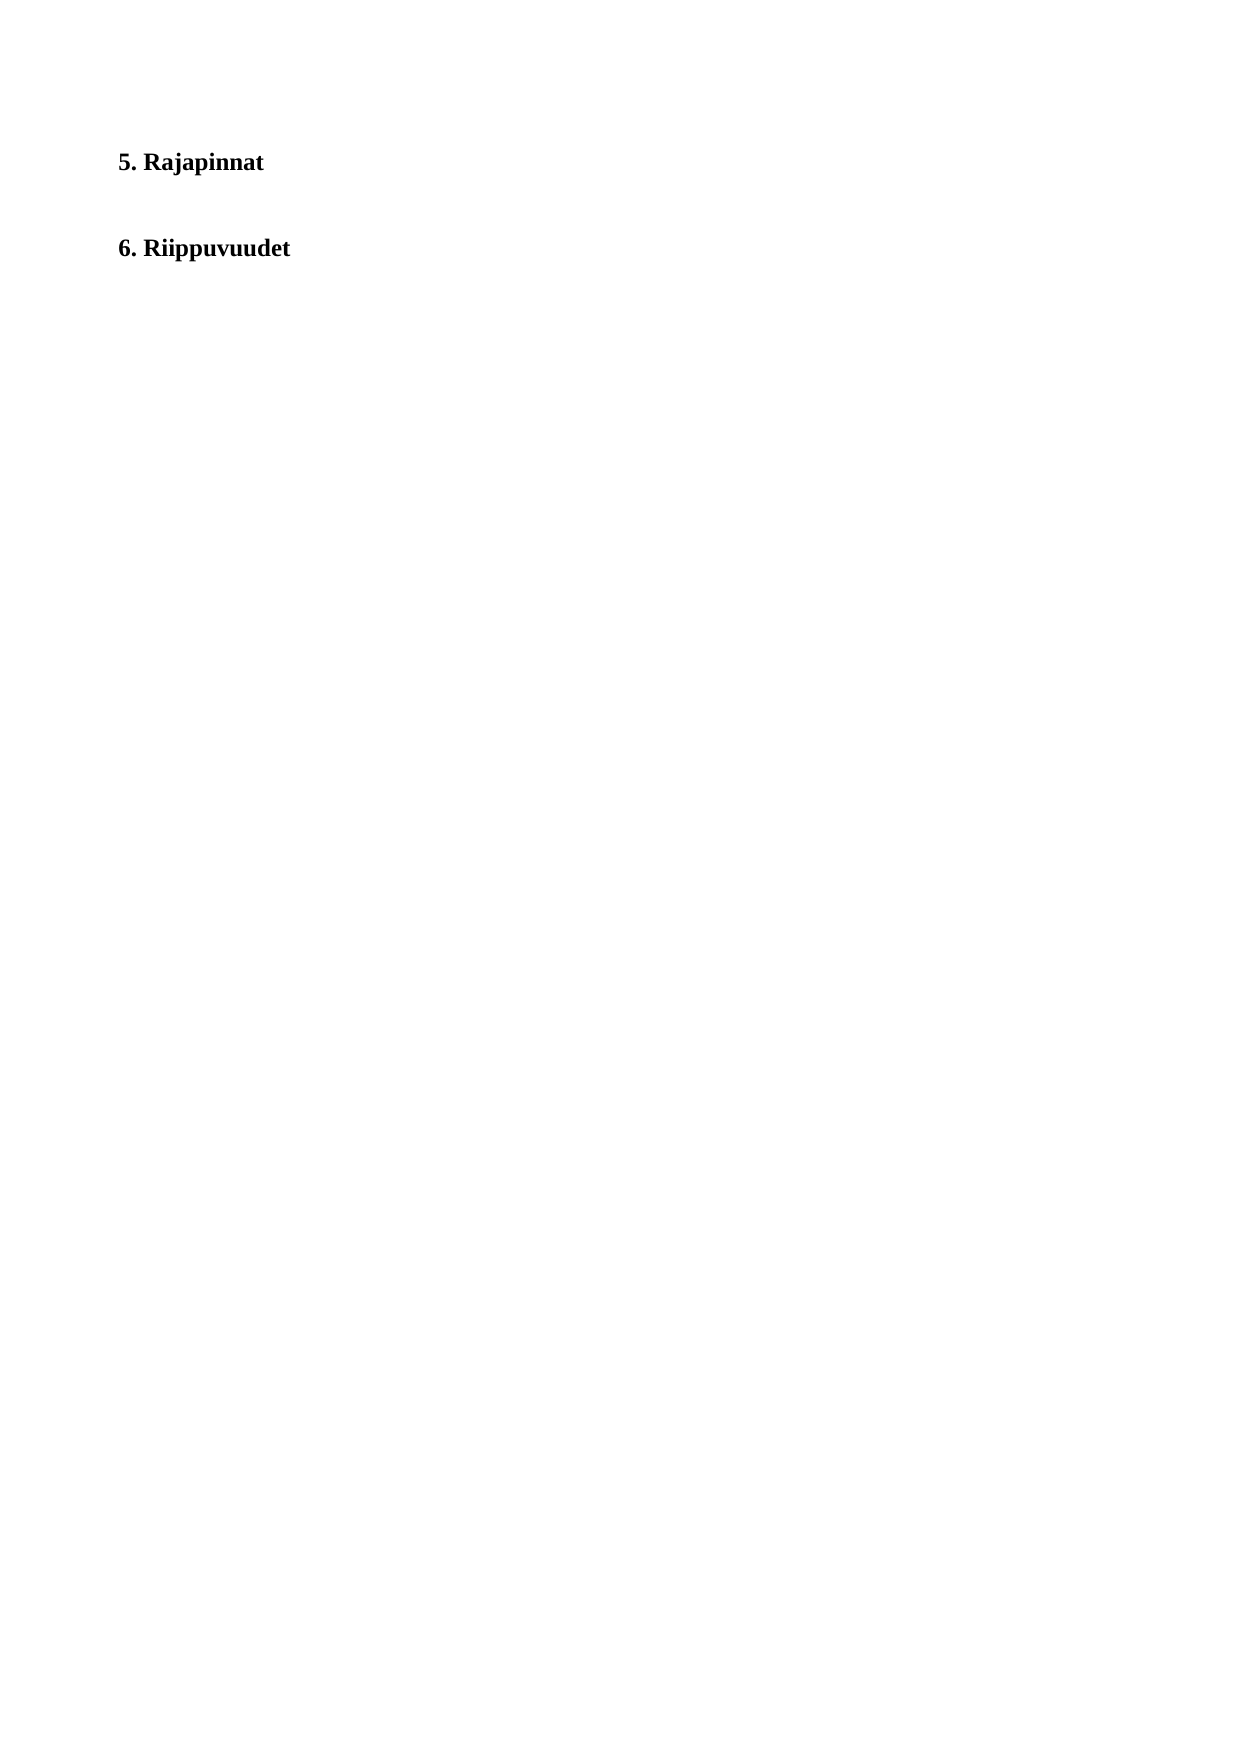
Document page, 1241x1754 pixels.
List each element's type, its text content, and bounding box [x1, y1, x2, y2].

text 6. Riippuvuudet [118, 233, 1122, 262]
text 5. Rajapinnat [118, 147, 1122, 176]
